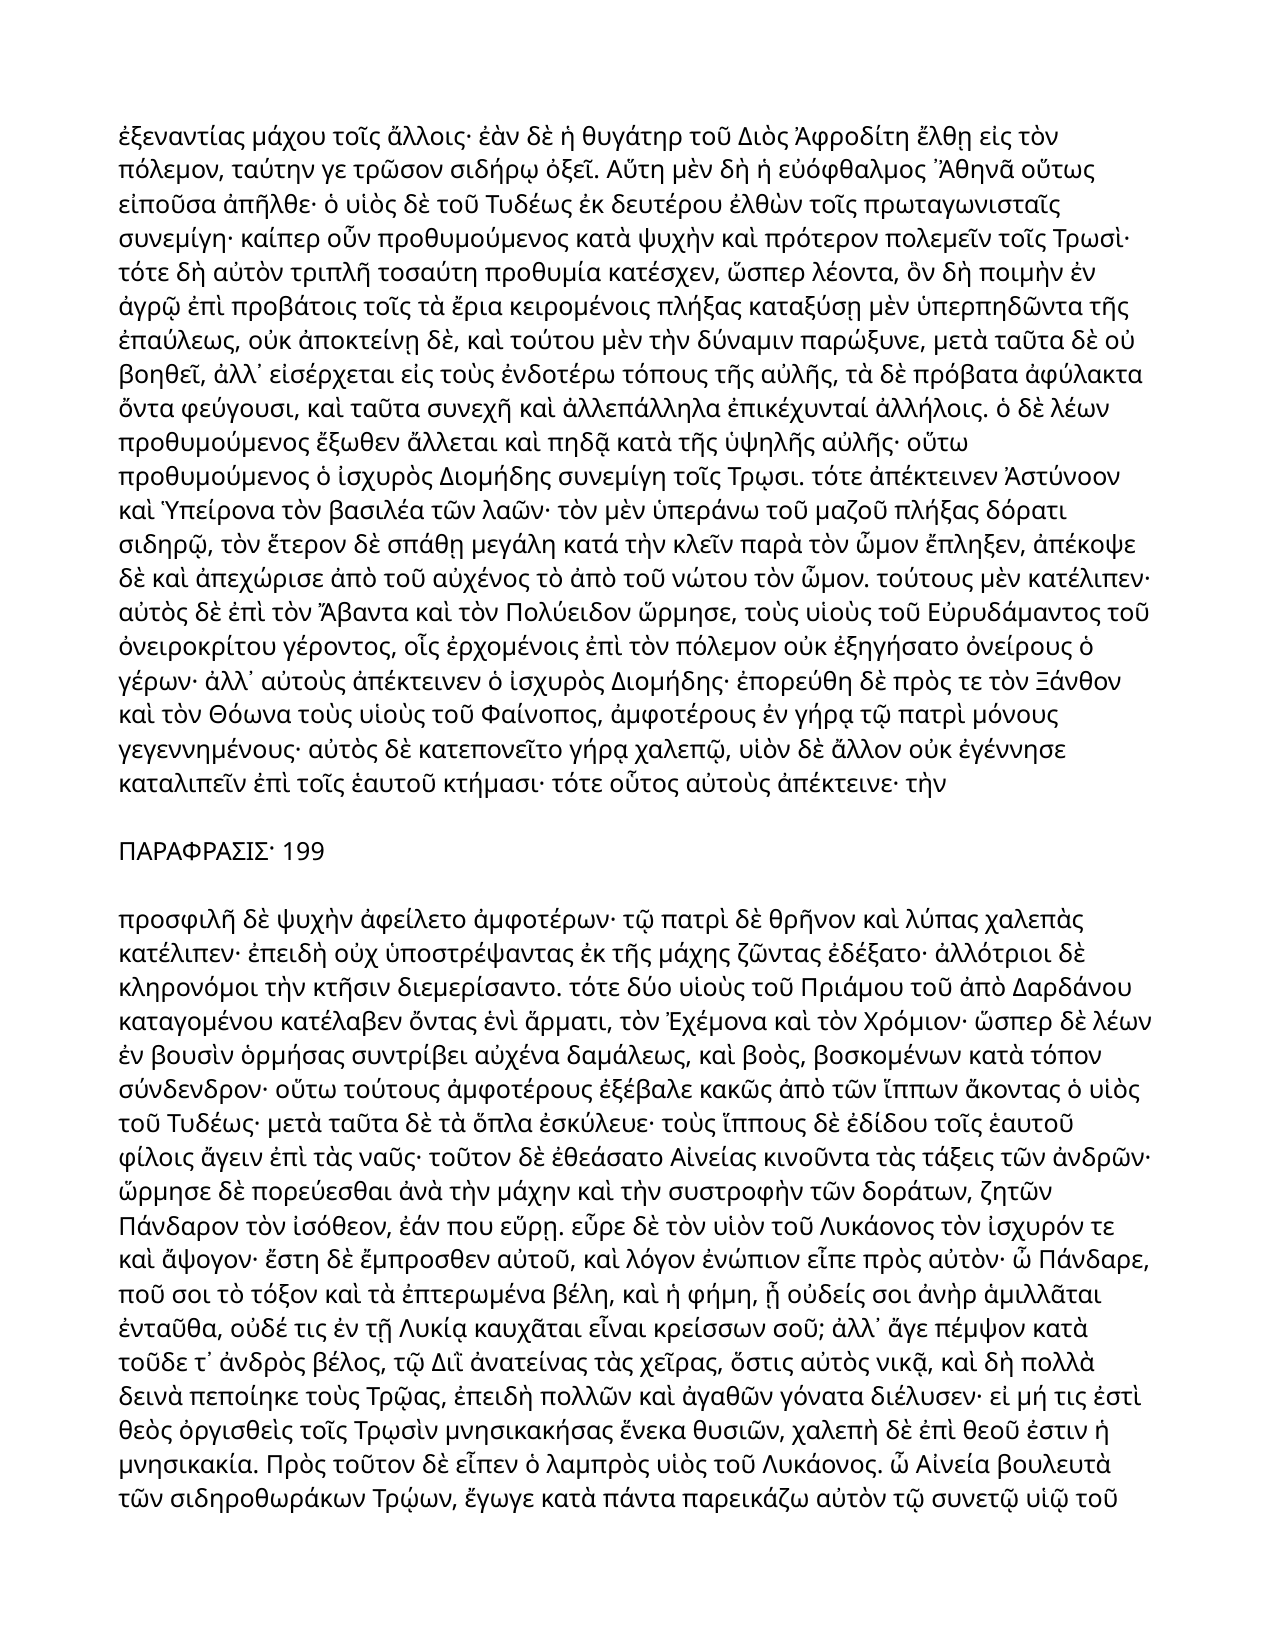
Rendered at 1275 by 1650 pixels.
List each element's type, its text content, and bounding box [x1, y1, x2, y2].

text προσφιλῆ δὲ ψυχὴν ἀφείλετο ἀμφοτέρων· τῷ πατρὶ δὲ θρῆνον καὶ λύπας χαλεπὰς κατέλιπεν· ἐπειδὴ οὐχ ὑποστρέψαντας ἐκ τῆς μάχης ζῶντας ἐδέξατο· ἀλλότριοι δὲ κληρονόμοι τὴν κτῆσιν διεμερίσαντο. τότε δύο υἱοὺς τοῦ Πριάμου τοῦ ἀπὸ Δαρδάνου καταγομένου κατέλαβεν ὄντας ἑνὶ ἅρματι, τὸν Ἐχέμονα καὶ τὸν Χρόμιον· ὥσπερ δὲ λέων ἐν βουσὶν ὁρμήσας συντρίβει αὐχένα δαμάλεως, καὶ βοὸς, βοσκομένων κατὰ τόπον σύνδενδρον· οὕτω τούτους ἀμφοτέρους ἐξέβαλε κακῶς ἀπὸ τῶν ἵππων ἄκοντας ὁ υἱὸς τοῦ Τυδέως· μετὰ ταῦτα δὲ τὰ ὅπλα ἐσκύλευε· τοὺς ἵππους δὲ ἐδίδου τοῖς ἑαυτοῦ φίλοις ἄγειν ἐπὶ τὰς ναῦς· τοῦτον δὲ ἐθεάσατο Αἰνείας κινοῦντα τὰς τάξεις τῶν ἀνδρῶν· ὥρμησε δὲ πορεύεσθαι ἀνὰ τὴν μάχην καὶ τὴν συστροφὴν τῶν δοράτων, ζητῶν Πάνδαρον τὸν ἰσόθεον, ἐάν που εὕρῃ. εὗρε δὲ τὸν υἱὸν τοῦ Λυκάονος τὸν ἰσχυρόν τε καὶ ἄψογον· ἔστη δὲ ἔμπροσθεν αὐτοῦ, καὶ λόγον ἐνώπιον εἶπε πρὸς αὐτὸν· ὦ Πάνδαρε, ποῦ σοι τὸ τόξον καὶ τὰ ἐπτερωμένα βέλη, καὶ ἡ φήμη, ᾗ οὐδείς σοι ἀνὴρ ἁμιλλᾶται ἐνταῦθα, οὐδέ τις ἐν τῇ Λυκίᾳ καυχᾶται εἶναι κρείσσων σοῦ; ἀλλ᾽ ἄγε πέμψον κατὰ τοῦδε τ᾿ ἀνδρὸς βέλος, τῷ Διῒ ἀνατείνας τὰς χεῖρας, ὅστις αὐτὸς νικᾷ, καὶ δὴ πολλὰ δεινὰ πεποίηκε τοὺς Τρῷας, ἐπειδὴ πολλῶν καὶ ἀγαθῶν γόνατα διέλυσεν· εἰ μή τις ἐστὶ θεὸς ὀργισθεὶς τοῖς Τρῳσὶν μνησικακήσας ἕνεκα θυσιῶν, χαλεπὴ δὲ ἐπὶ θεοῦ ἐστιν ἡ μνησικακία. Πρὸς τοῦτον δὲ εἶπεν ὁ λαμπρὸς υἱὸς τοῦ Λυκάονος. ὦ Αἰνεία βουλευτὰ τῶν σιδηροθωράκων Τρῴων, ἔγωγε κατὰ πάντα παρεικάζω αὐτὸν τῷ συνετῷ υἱῷ τοῦ [118, 902, 1157, 1515]
text ΠΑΡΑΦΡΑΣΙΣ· 199 [118, 833, 1157, 867]
text ἐξεναντίας μάχου τοῖς ἄλλοις· ἐὰν δὲ ἡ θυγάτηρ τοῦ Διὸς Ἀφροδίτη ἔλθῃ εἰς τὸν πόλεμον, ταύτην γε τρῶσον σιδήρῳ ὀξεῖ. Αὕτη μὲν δὴ ἡ εὐόφθαλμος ᾿Ἀθηνᾶ οὕτως εἰποῦσα ἀπῆλθε· ὁ υἱὸς δὲ τοῦ Τυδέως ἐκ δευτέρου ἐλθὼν τοῖς πρωταγωνισταῖς συνεμίγη· καίπερ οὖν προθυμούμενος κατὰ ψυχὴν καὶ πρότερον πολεμεῖν τοῖς Τρωσὶ· τότε δὴ αὐτὸν τριπλῆ τοσαύτη προθυμία κατέσχεν, ὥσπερ λέοντα, ὃν δὴ ποιμὴν ἐν ἀγρῷ ἐπὶ προβάτοις τοῖς τὰ ἔρια κειρομένοις πλήξας καταξύσῃ μὲν ὑπερπηδῶντα τῆς ἐπαύλεως, οὐκ ἀποκτείνῃ δὲ, καὶ τούτου μὲν τὴν δύναμιν παρώξυνε, μετὰ ταῦτα δὲ οὐ βοηθεῖ, ἀλλ᾽ εἰσέρχεται εἰς τοὺς ἐνδοτέρω τόπους τῆς αὐλῆς, τὰ δὲ πρόβατα ἀφύλακτα ὄντα φεύγουσι, καὶ ταῦτα συνεχῆ καὶ ἀλλεπάλληλα ἐπικέχυνταί ἀλλήλοις. ὁ δὲ λέων προθυμούμενος ἔξωθεν ἄλλεται καὶ πηδᾷ κατὰ τῆς ὑψηλῆς αὐλῆς· οὕτω προθυμούμενος ὁ ἰσχυρὸς Διομήδης συνεμίγη τοῖς Τρῳσι. τότε ἀπέκτεινεν Ἀστύνοον καὶ Ὑπείρονα τὸν βασιλέα τῶν λαῶν· τὸν μὲν ὑπεράνω τοῦ μαζοῦ πλήξας δόρατι σιδηρῷ, τὸν ἕτερον δὲ σπάθῃ μεγάλη κατά τὴν κλεῖν παρὰ τὸν ὦμον ἔπληξεν, ἀπέκοψε δὲ καὶ ἀπεχώρισε ἀπὸ τοῦ αὐχένος τὸ ἀπὸ τοῦ νώτου τὸν ὦμον. τούτους μὲν κατέλιπεν· αὐτὸς δὲ ἐπὶ τὸν Ἄβαντα καὶ τὸν Πολύειδον ὥρμησε, τοὺς υἱοὺς τοῦ Εὐρυδάμαντος τοῦ ὀνειροκρίτου γέροντος, οἷς ἐρχομένοις ἐπὶ τὸν πόλεμον οὐκ ἐξηγήσατο ὀνείρους ὁ γέρων· ἀλλ᾿ αὐτοὺς ἀπέκτεινεν ὁ ἰσχυρὸς Διομήδης· ἐπορεύθη δὲ πρὸς τε τὸν Ξάνθον καὶ τὸν Θόωνα τοὺς υἱοὺς τοῦ Φαίνοπος, ἀμφοτέρους ἐν γήρᾳ τῷ πατρὶ μόνους γεγεννημένους· αὐτὸς δὲ κατεπονεῖτο γήρᾳ χαλεπῷ, υἱὸν δὲ ἄλλον οὐκ ἐγέννησε καταλιπεῖν ἐπὶ τοῖς ἑαυτοῦ κτήμασι· τότε οὗτος αὐτοὺς ἀπέκτεινε· τὴν [118, 118, 1157, 799]
